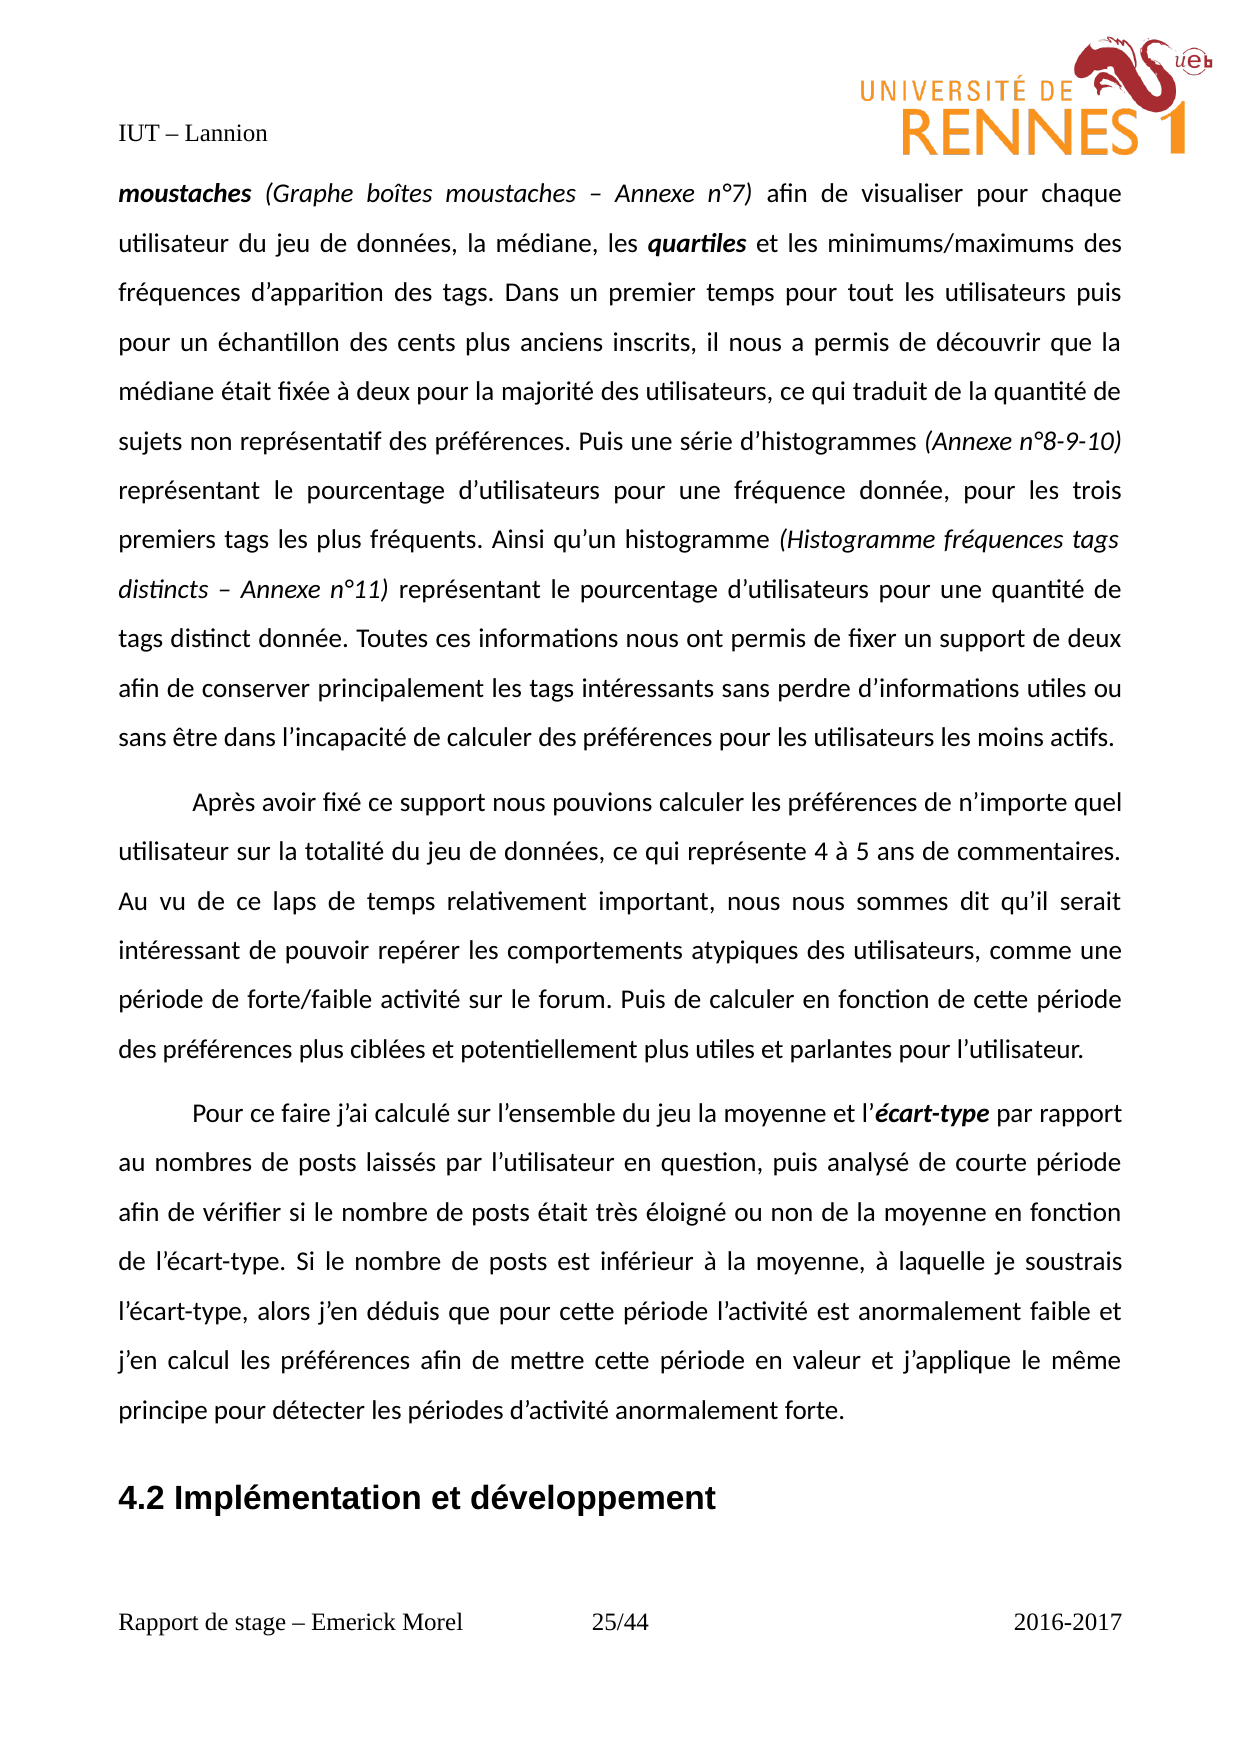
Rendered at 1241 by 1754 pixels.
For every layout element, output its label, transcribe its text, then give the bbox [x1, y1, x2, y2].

text Après avoir fixé ce support nous pouvions calculer les préférences de n’importe quel utilisateur sur la totalité du jeu de données, ce qui représente 4 à 5 ans de commentaires. Au vu de ce laps de temps relativement important, nous nous sommes dit qu’il serait intéressant de pouvoir repérer les comportements atypiques des utilisateurs, comme une période de forte/faible activité sur le forum. Puis de calculer en fonction de cette période des préférences plus ciblées et potentiellement plus utiles et parlantes pour l’utilisateur. [118, 785, 1122, 1065]
picture [858, 34, 1214, 157]
text Pour ce faire j’ai calculé sur l’ensemble du jeu la moyenne et l’écart-type par rapport au nombres de posts laissés par l’utilisateur en question, puis analysé de courte période afin de vérifier si le nombre de posts était très éloigné ou non de la moyenne en fonction de l’écart-type. Si le nombre de posts est inférieur à la moyenne, à laquelle je soustrais l’écart-type, alors j’en déduis que pour cette période l’activité est anormalement faible et j’en calcul les préférences afin de mettre cette période en valeur et j’applique le même principe pour détecter les périodes d’activité anormalement forte. [118, 1096, 1122, 1426]
text moustaches (Graphe boîtes moustaches – Annexe n°7) afin de visualiser pour chaque utilisateur du jeu de données, la médiane, les quartiles et les minimums/maximums des fréquences d’apparition des tags. Dans un premier temps pour tout les utilisateurs puis pour un échantillon des cents plus anciens inscrits, il nous a permis de découvrir que la médiane était fixée à deux pour la majorité des utilisateurs, ce qui traduit de la quantité de sujets non représentatif des préférences. Puis une série d’histogrammes (Annexe n°8-9-10) représentant le pourcentage d’utilisateurs pour une fréquence donnée, pour les trois premiers tags les plus fréquents. Ainsi qu’un histogramme (Histogramme fréquences tags distincts – Annexe n°11) représentant le pourcentage d’utilisateurs pour une quantité de tags distinct donnée. Toutes ces informations nous ont permis de fixer un support de deux afin de conserver principalement les tags intéressants sans perdre d’informations utiles ou sans être dans l’incapacité de calculer des préférences pour les utilisateurs les moins actifs. [118, 176, 1122, 754]
subtitle 4.2 Implémentation et développement [118, 1478, 1122, 1517]
